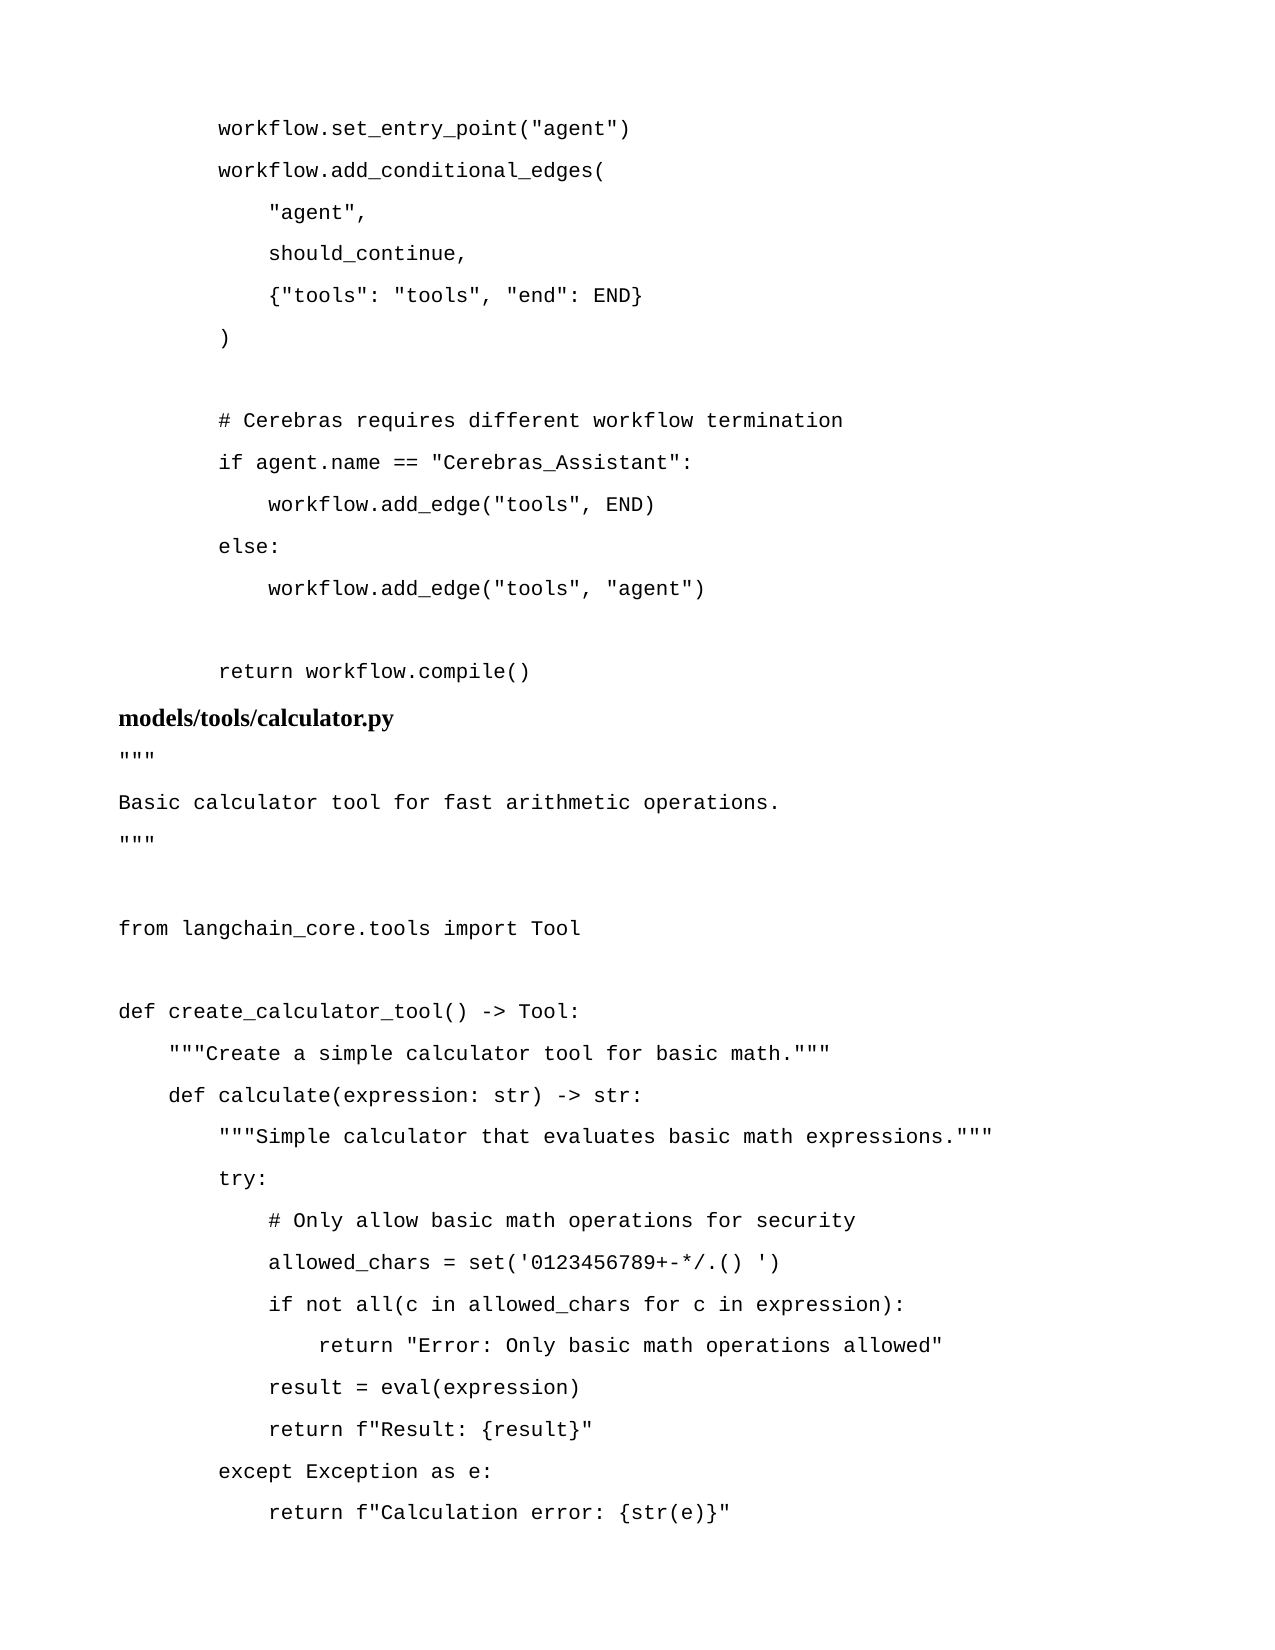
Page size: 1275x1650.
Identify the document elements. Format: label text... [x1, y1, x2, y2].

text result = eval(expression) [118, 1377, 1157, 1401]
text else: [118, 536, 1157, 559]
text # Cerebras requires different workflow termination [118, 411, 1157, 434]
text """Simple calculator that evaluates basic math expressions.""" [118, 1126, 1157, 1150]
text if agent.name == "Cerebras_Assistant": [118, 452, 1157, 476]
text """ [118, 751, 1157, 774]
text try: [118, 1168, 1157, 1192]
text "agent", [118, 202, 1157, 225]
text workflow.set_entry_point("agent") [118, 118, 1157, 142]
text def calculate(expression: str) -> str: [118, 1085, 1157, 1108]
text return "Error: Only basic math operations allowed" [118, 1335, 1157, 1359]
text if not all(c in allowed_chars for c in expression): [118, 1293, 1157, 1317]
text # Only allow basic math operations for security [118, 1210, 1157, 1234]
text workflow.add_conditional_edges( [118, 160, 1157, 183]
text {"tools": "tools", "end": END} [118, 285, 1157, 309]
text ) [118, 327, 1157, 351]
text return workflow.compile() [118, 661, 1157, 685]
text from langchain_core.tools import Tool [118, 918, 1157, 941]
text should_continue, [118, 243, 1157, 267]
text workflow.add_edge("tools", END) [118, 494, 1157, 518]
text allowed_chars = set('0123456789+-*/.() ') [118, 1252, 1157, 1275]
text Basic calculator tool for fast arithmetic operations. [118, 792, 1157, 816]
text workflow.add_edge("tools", "agent") [118, 578, 1157, 601]
text """ [118, 834, 1157, 858]
text return f"Result: {result}" [118, 1419, 1157, 1442]
text def create_calculator_tool() -> Tool: [118, 1001, 1157, 1025]
text """Create a simple calculator tool for basic math.""" [118, 1043, 1157, 1067]
text return f"Calculation error: {str(e)}" [118, 1502, 1157, 1526]
subtitle models/tools/calculator.py [118, 703, 1157, 732]
text except Exception as e: [118, 1461, 1157, 1484]
